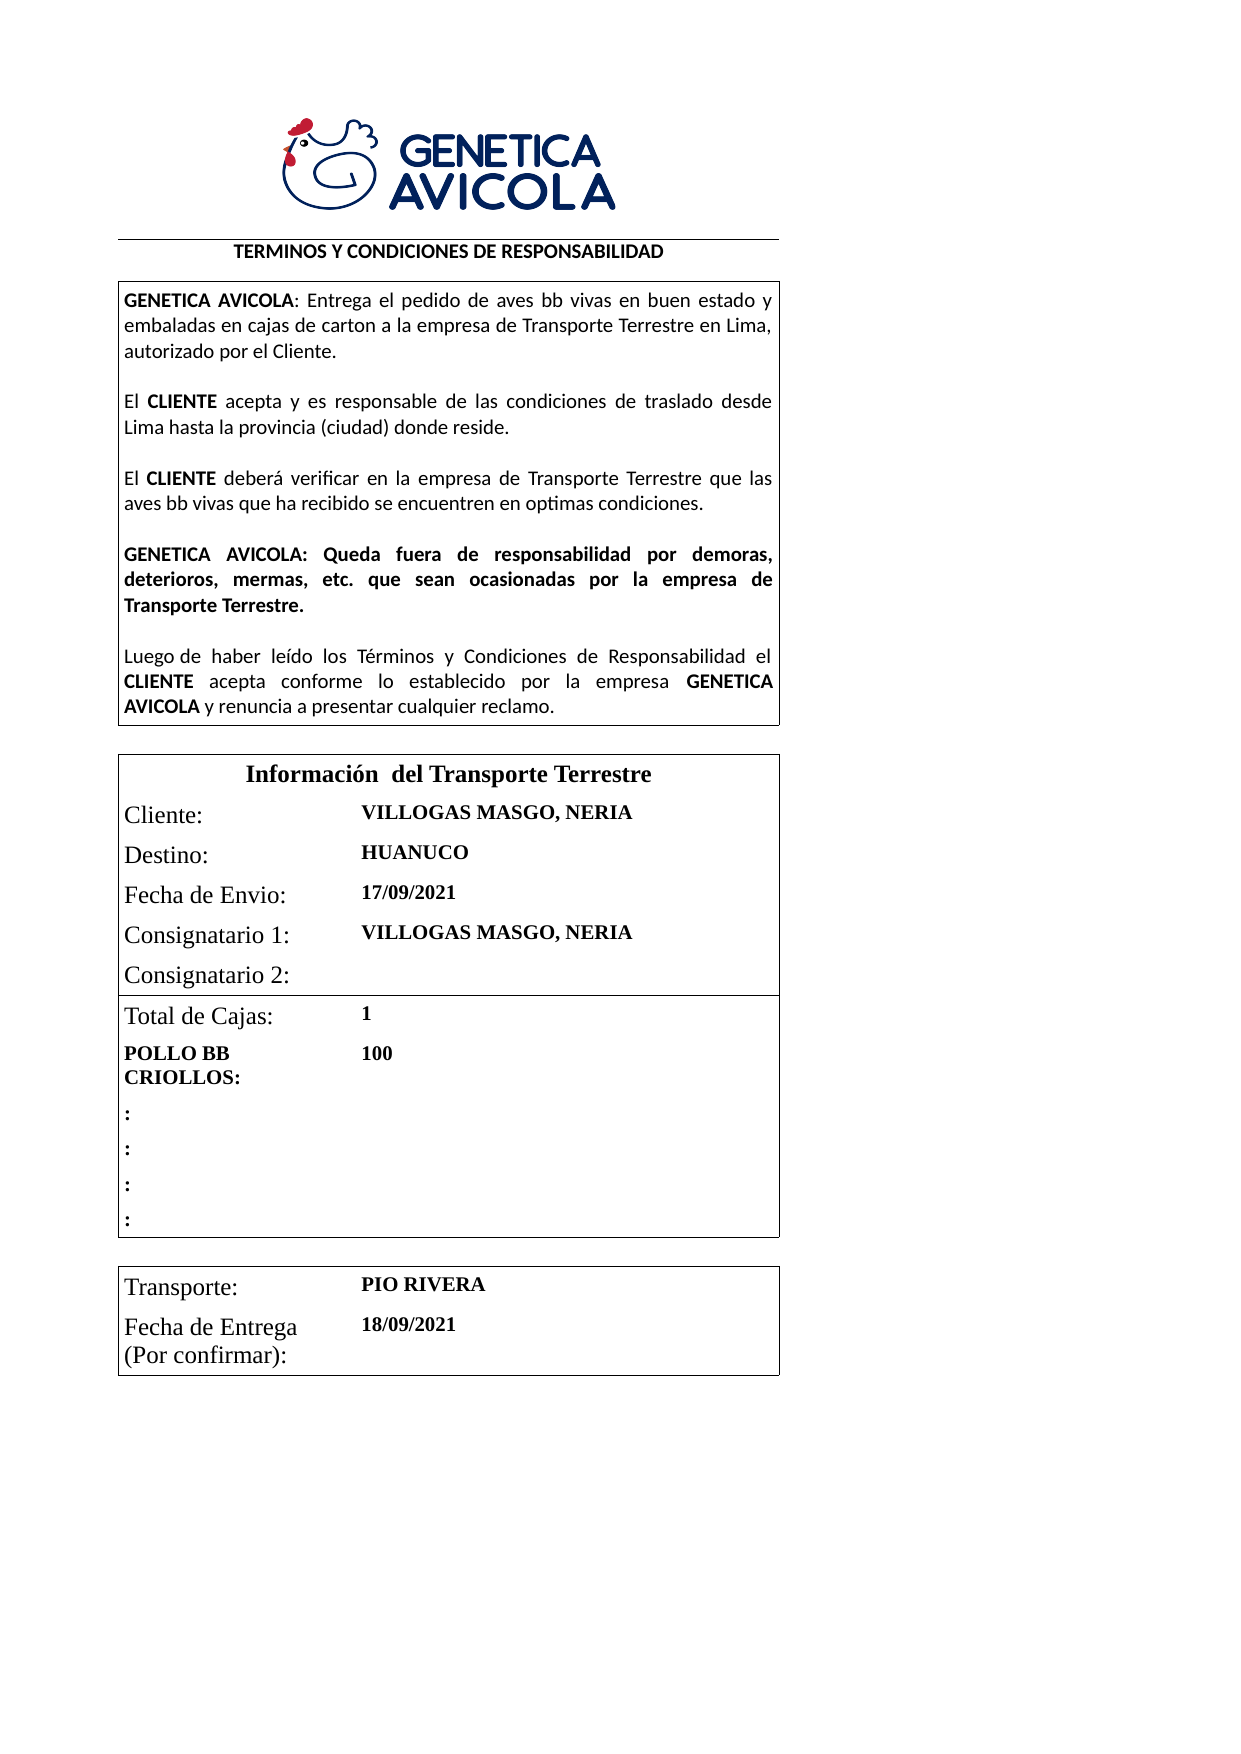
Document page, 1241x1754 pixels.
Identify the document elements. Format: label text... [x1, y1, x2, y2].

table_cell Transporte: [119, 1267, 356, 1306]
table_cell 17/09/2021 [356, 874, 779, 914]
table_cell : [119, 1130, 356, 1166]
table_cell 100 [356, 1035, 779, 1095]
table_cell HUANUCO [356, 834, 779, 874]
table_cell [356, 1238, 779, 1266]
table_cell 18/09/2021 [356, 1306, 779, 1375]
table_cell Consignatario 1: [119, 915, 356, 955]
table_cell Total de Cajas: [119, 996, 356, 1035]
table_cell [118, 1238, 356, 1266]
table_cell Fecha de Envio: [119, 874, 356, 914]
table_cell GENETICA AVICOLA: Entrega el pedido de aves bb vivas en buen estado y embaladas en cajas de carton a la empresa de Transporte Terrestre en Lima, autorizado por el Cliente. El CLIENTE acepta y es responsable de las condiciones de traslado desde Lima hasta la provincia (ciudad) donde reside. El CLIENTE deberá verificar en la empresa de Transporte Terrestre que las aves bb vivas que ha recibido se encuentren en optimas condiciones. GENETICA AVICOLA: Queda fuera de responsabilidad por demoras, deterioros, mermas, etc. que sean ocasionadas por la empresa de Transporte Terrestre. Luego de haber leído los Términos y Condiciones de Responsabilidad el CLIENTE acepta conforme lo establecido por la empresa GENETICA AVICOLA y renuncia a presentar cualquier reclamo. [119, 282, 779, 725]
table_cell Cliente: [119, 794, 356, 834]
table_cell [356, 1130, 779, 1166]
table_cell [356, 1201, 779, 1237]
table_cell PIO RIVERA [356, 1267, 779, 1306]
table_cell VILLOGAS MASGO, NERIA [356, 794, 779, 834]
table_cell [356, 1166, 779, 1201]
table_cell Consignatario 2: [119, 955, 356, 995]
table_cell [356, 1095, 779, 1130]
table_cell : [119, 1201, 356, 1237]
table_header Información del Transporte Terrestre [119, 755, 779, 794]
table_cell Destino: [119, 834, 356, 874]
table_cell : [119, 1095, 356, 1130]
table_cell : [119, 1166, 356, 1201]
table_cell 1 [356, 996, 779, 1035]
picture [282, 118, 616, 210]
table_cell POLLO BB CRIOLLOS: [119, 1035, 356, 1095]
table_header TERMINOS Y CONDICIONES DE RESPONSABILIDAD [118, 240, 779, 281]
table_cell VILLOGAS MASGO, NERIA [356, 915, 779, 955]
table_cell [356, 955, 779, 995]
table_cell Fecha de Entrega (Por confirmar): [119, 1306, 356, 1375]
